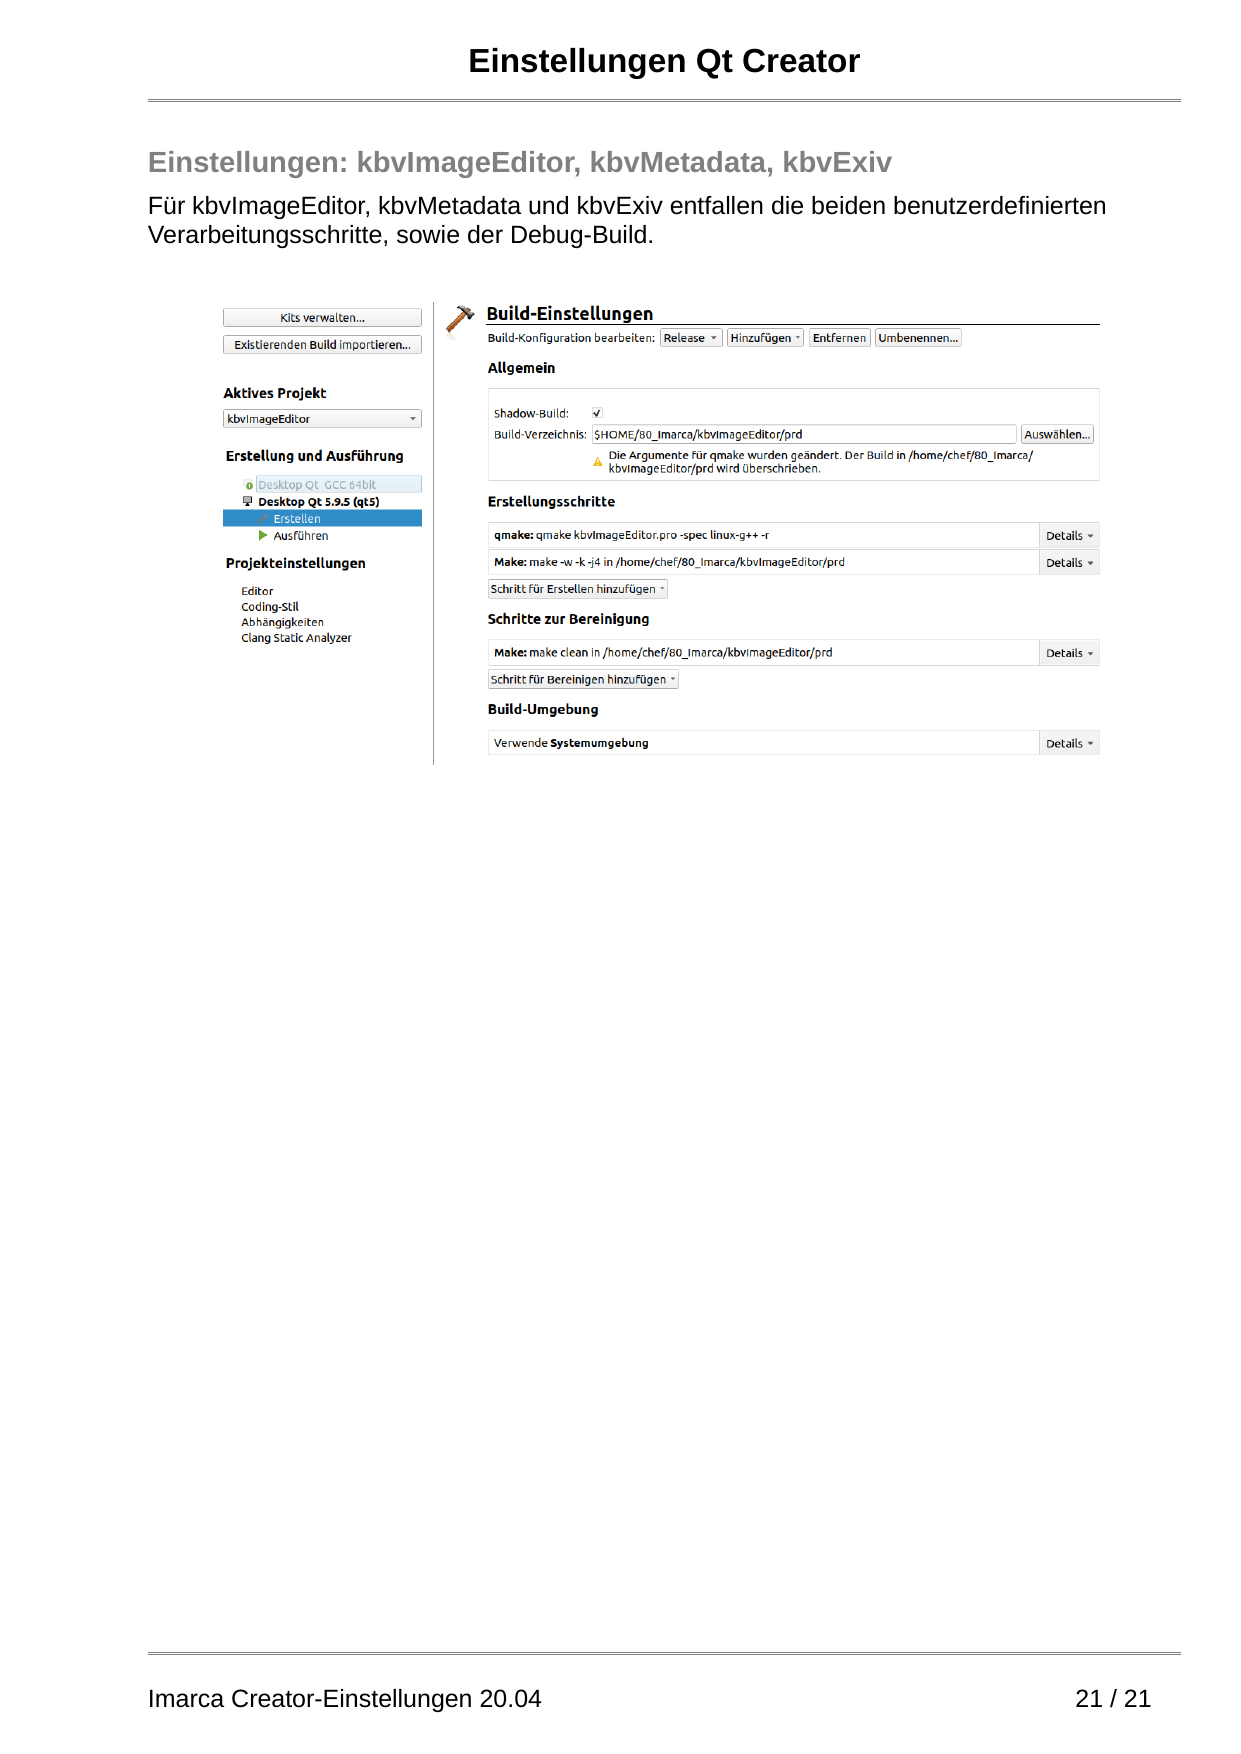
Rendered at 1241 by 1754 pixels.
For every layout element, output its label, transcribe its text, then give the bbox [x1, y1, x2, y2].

text Für kbvImageEditor, kbvMetadata und kbvExiv entfallen die beiden benutzerdefinierten Verarbeitungsschritte, sowie der Debug-Build. [148, 191, 1181, 249]
picture [216, 302, 1113, 765]
subtitle Einstellungen: kbvImageEditor, kbvMetadata, kbvExiv [148, 145, 1181, 179]
